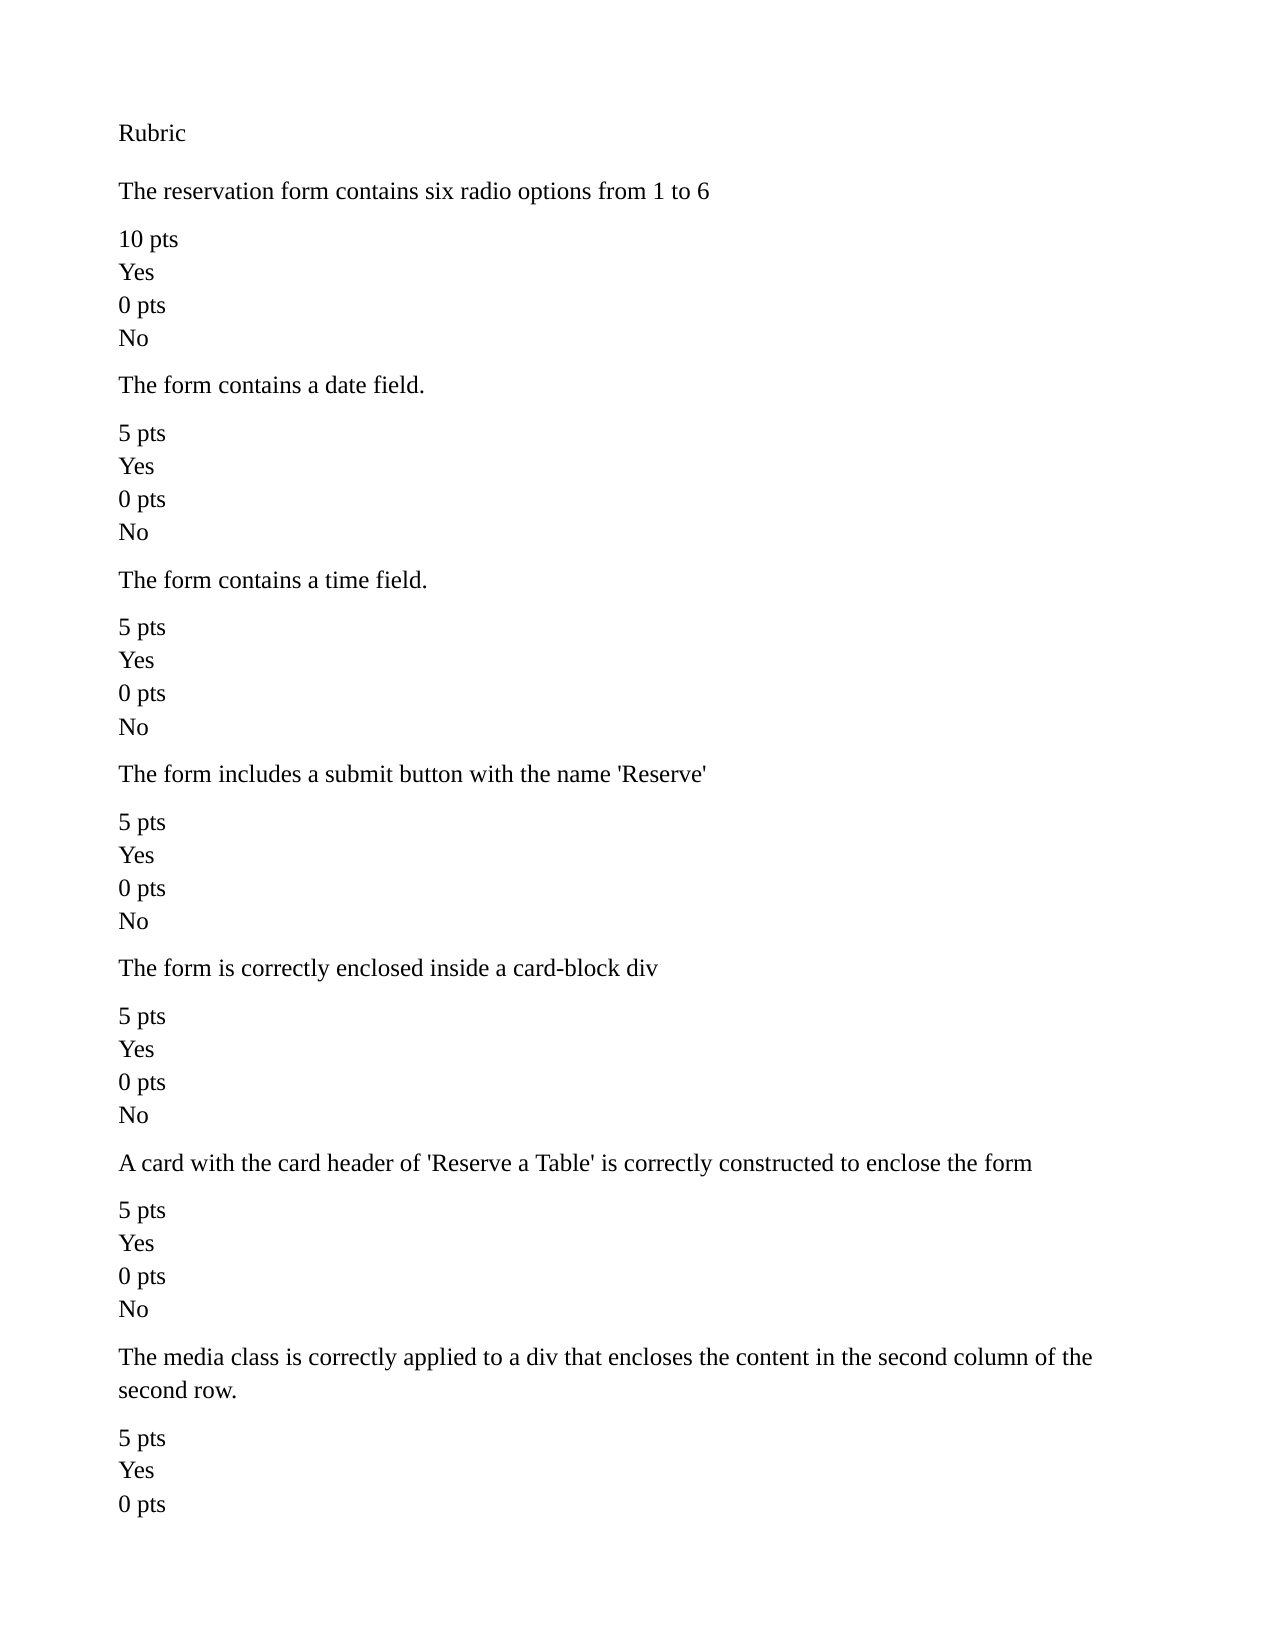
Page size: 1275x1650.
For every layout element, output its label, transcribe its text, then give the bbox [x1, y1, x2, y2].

text 0 pts [118, 678, 1157, 707]
text A card with the card header of 'Reserve a Table' is correctly constructed to enclose the form [118, 1148, 1157, 1176]
text 0 pts [118, 873, 1157, 902]
text No [118, 1100, 1157, 1129]
text No [118, 1294, 1157, 1323]
text 5 pts [118, 807, 1157, 836]
text 5 pts [118, 1423, 1157, 1451]
text The reservation form contains six radio options from 1 to 6 [118, 176, 1157, 205]
text Yes [118, 1456, 1157, 1484]
text No [118, 517, 1157, 546]
text Yes [118, 646, 1157, 674]
text No [118, 906, 1157, 934]
text Yes [118, 840, 1157, 868]
text 0 pts [118, 484, 1157, 513]
text 0 pts [118, 1489, 1157, 1517]
text 5 pts [118, 612, 1157, 641]
text The form includes a submit button with the name 'Reserve' [118, 759, 1157, 788]
text Yes [118, 451, 1157, 480]
text No [118, 323, 1157, 352]
text No [118, 712, 1157, 740]
text 0 pts [118, 290, 1157, 319]
text 5 pts [118, 1195, 1157, 1224]
text The media class is correctly applied to a div that encloses the content in the second column of the second row. [118, 1342, 1157, 1404]
text The form is correctly enclosed inside a card-block div [118, 953, 1157, 982]
text 5 pts [118, 418, 1157, 447]
text Yes [118, 257, 1157, 286]
text Yes [118, 1034, 1157, 1063]
text The form contains a time field. [118, 565, 1157, 594]
text 10 pts [118, 224, 1157, 253]
text 0 pts [118, 1261, 1157, 1290]
text 5 pts [118, 1001, 1157, 1030]
text Yes [118, 1228, 1157, 1257]
text Rubric [118, 118, 1157, 147]
text The form contains a date field. [118, 371, 1157, 399]
text 0 pts [118, 1067, 1157, 1096]
